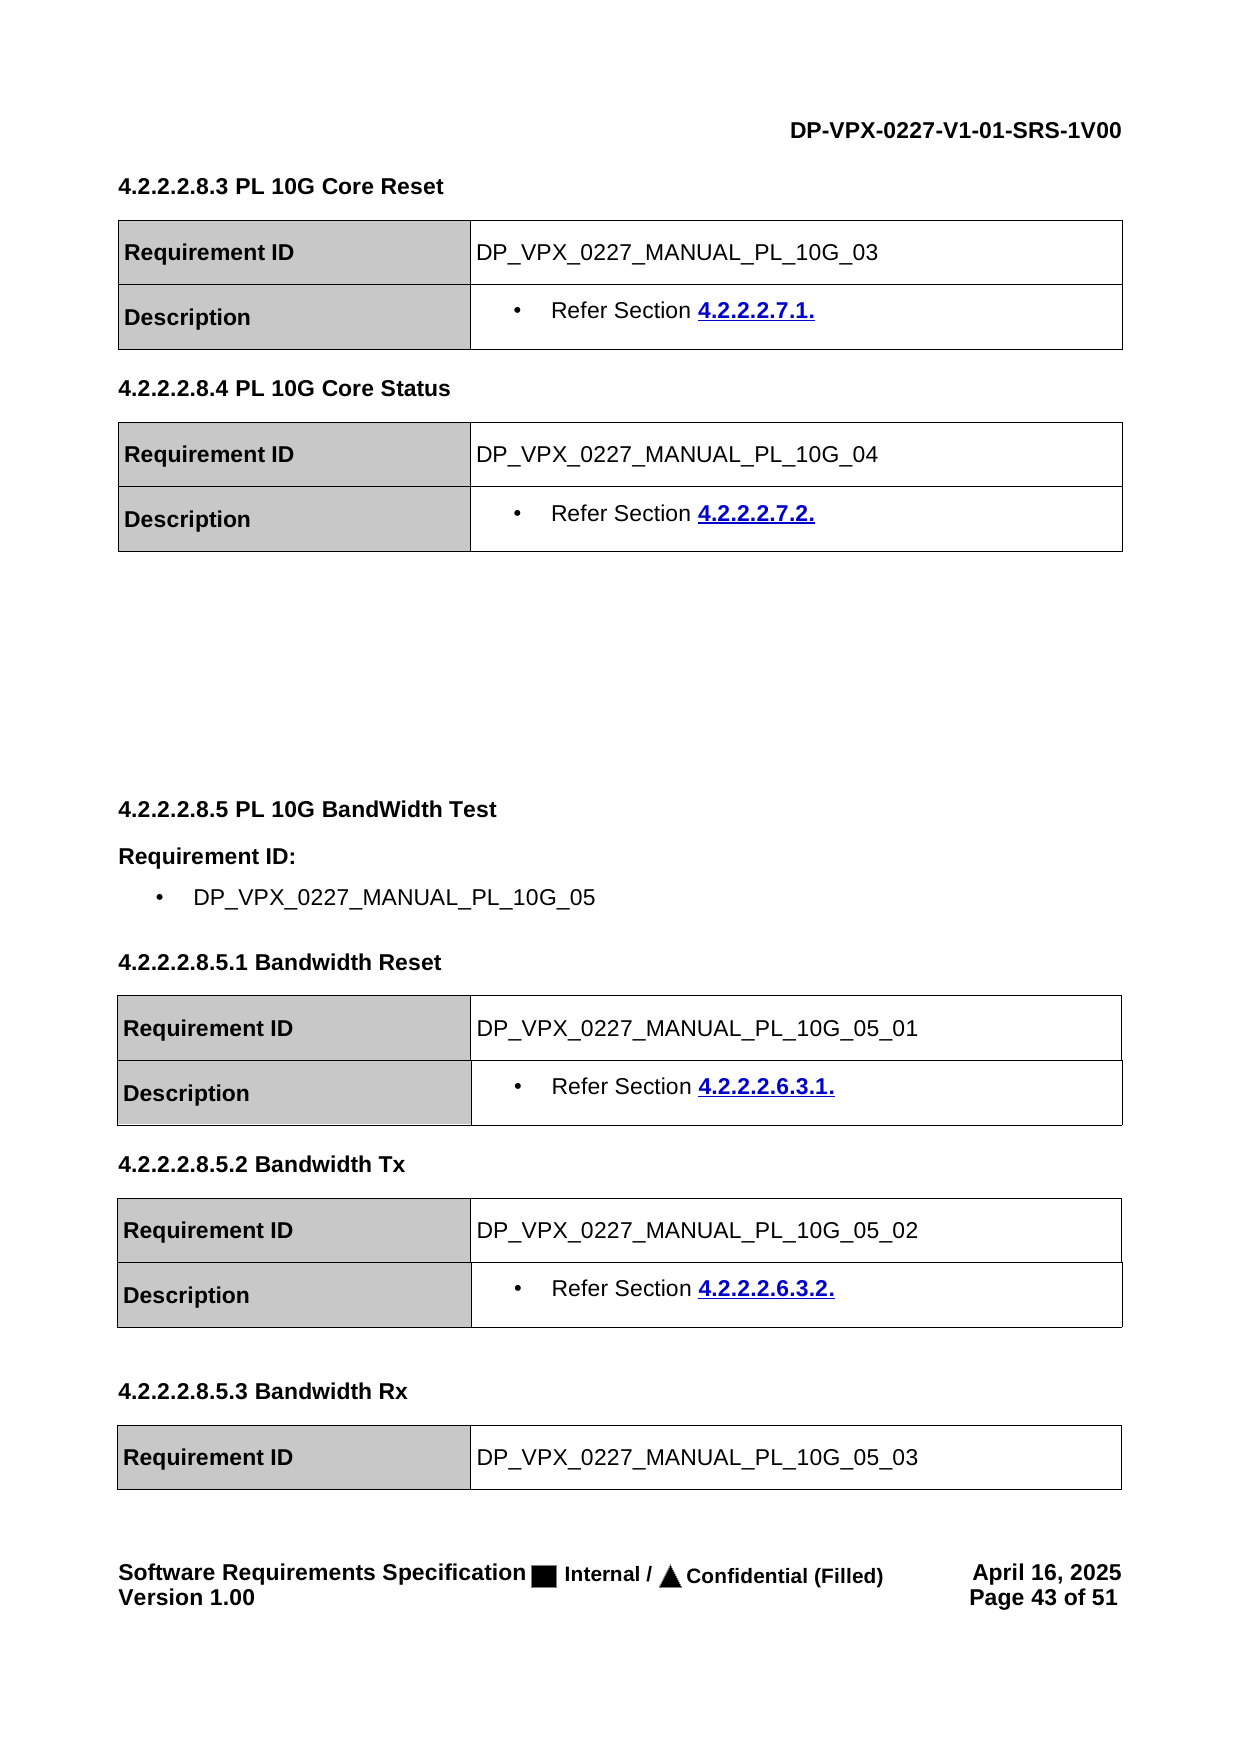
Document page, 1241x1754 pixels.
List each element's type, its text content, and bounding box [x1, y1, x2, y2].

table_cell Description [119, 285, 470, 349]
table_cell Refer Section 4.2.2.2.7.1. [471, 285, 1122, 349]
table_header DP_VPX_0227_MANUAL_PL_10G_05_02 [471, 1199, 1121, 1262]
subtitle PL 10G Core Status [118, 375, 1122, 402]
table_cell Description [118, 1061, 471, 1124]
table_header Requirement ID [118, 1426, 470, 1489]
subtitle Bandwidth Reset [118, 948, 1122, 976]
table_cell Refer Section 4.2.2.2.6.3.1. [472, 1061, 1122, 1124]
table_header DP_VPX_0227_MANUAL_PL_10G_03 [471, 221, 1122, 284]
list DP_VPX_0227_MANUAL_PL_10G_05 [156, 883, 1122, 910]
text Requirement ID: [118, 842, 1122, 869]
table_header DP_VPX_0227_MANUAL_PL_10G_04 [471, 423, 1122, 486]
table_header Requirement ID [119, 221, 470, 284]
table_header DP_VPX_0227_MANUAL_PL_10G_05_03 [471, 1426, 1121, 1489]
table_header DP_VPX_0227_MANUAL_PL_10G_05_01 [471, 996, 1121, 1060]
subtitle Bandwidth Tx [118, 1151, 1122, 1178]
table_cell Description [119, 487, 470, 551]
table_cell Refer Section 4.2.2.2.6.3.2. [472, 1263, 1122, 1327]
subtitle PL 10G Core Reset [118, 173, 1122, 200]
subtitle Bandwidth Rx [118, 1378, 1122, 1405]
table_header Requirement ID [118, 996, 470, 1060]
table_cell Description [118, 1263, 471, 1327]
table_cell Refer Section 4.2.2.2.7.2. [471, 487, 1122, 551]
table_header Requirement ID [118, 1199, 470, 1262]
table_header Requirement ID [119, 423, 470, 486]
subtitle PL 10G BandWidth Test [118, 795, 1122, 822]
